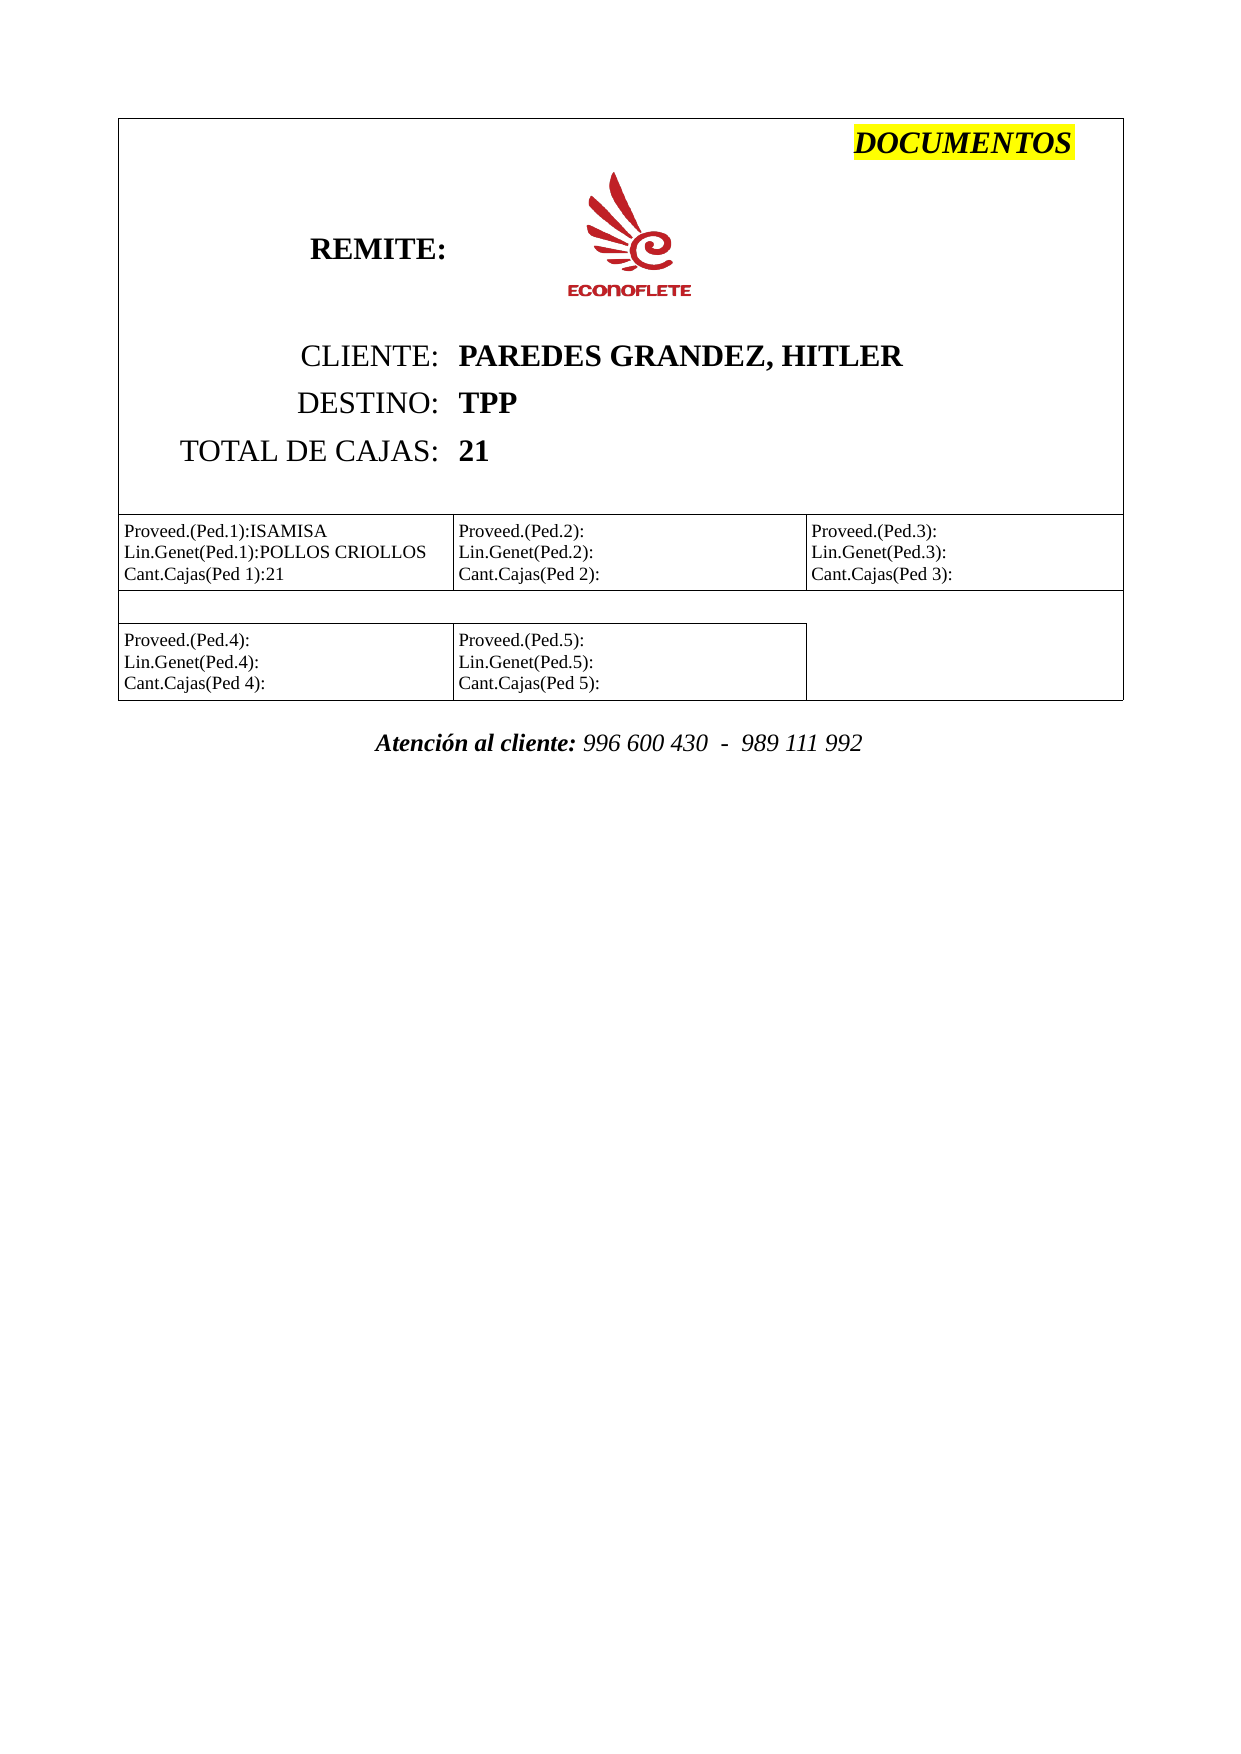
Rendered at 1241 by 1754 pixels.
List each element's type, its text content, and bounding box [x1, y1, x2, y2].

table_cell DESTINO: [119, 379, 453, 426]
table_cell PAREDES GRANDEZ, HITLER [453, 332, 1123, 379]
table_cell CLIENTE: [119, 332, 453, 379]
table_header DOCUMENTOS [806, 119, 1123, 166]
table_cell 21 [453, 426, 1123, 474]
text Atención al cliente: 996 600 430 - 989 111 992 [118, 728, 1122, 757]
table_cell [453, 474, 806, 514]
table_cell TPP [453, 379, 806, 426]
picture [552, 171, 707, 297]
table_cell [806, 591, 1123, 623]
table_cell [119, 591, 453, 623]
table_cell [119, 474, 453, 514]
table_cell [453, 591, 806, 623]
table_cell [806, 474, 1123, 514]
table_cell Proveed.(Ped.4): Lin.Genet(Ped.4): Cant.Cajas(Ped 4): [119, 624, 453, 699]
table_cell TOTAL DE CAJAS: [119, 426, 453, 474]
table_cell Proveed.(Ped.1):ISAMISA Lin.Genet(Ped.1):POLLOS CRIOLLOS Cant.Cajas(Ped 1):21 [119, 515, 453, 590]
table_cell [806, 379, 1123, 426]
table_cell [806, 166, 1123, 332]
table_cell Proveed.(Ped.2): Lin.Genet(Ped.2): Cant.Cajas(Ped 2): [454, 515, 806, 590]
table_header [119, 119, 453, 166]
table_cell Proveed.(Ped.3): Lin.Genet(Ped.3): Cant.Cajas(Ped 3): [807, 515, 1123, 590]
table_cell [453, 166, 806, 332]
table_cell REMITE: [119, 166, 453, 332]
table_cell [807, 623, 1123, 699]
table_cell Proveed.(Ped.5): Lin.Genet(Ped.5): Cant.Cajas(Ped 5): [454, 624, 806, 699]
table_header [453, 119, 806, 166]
